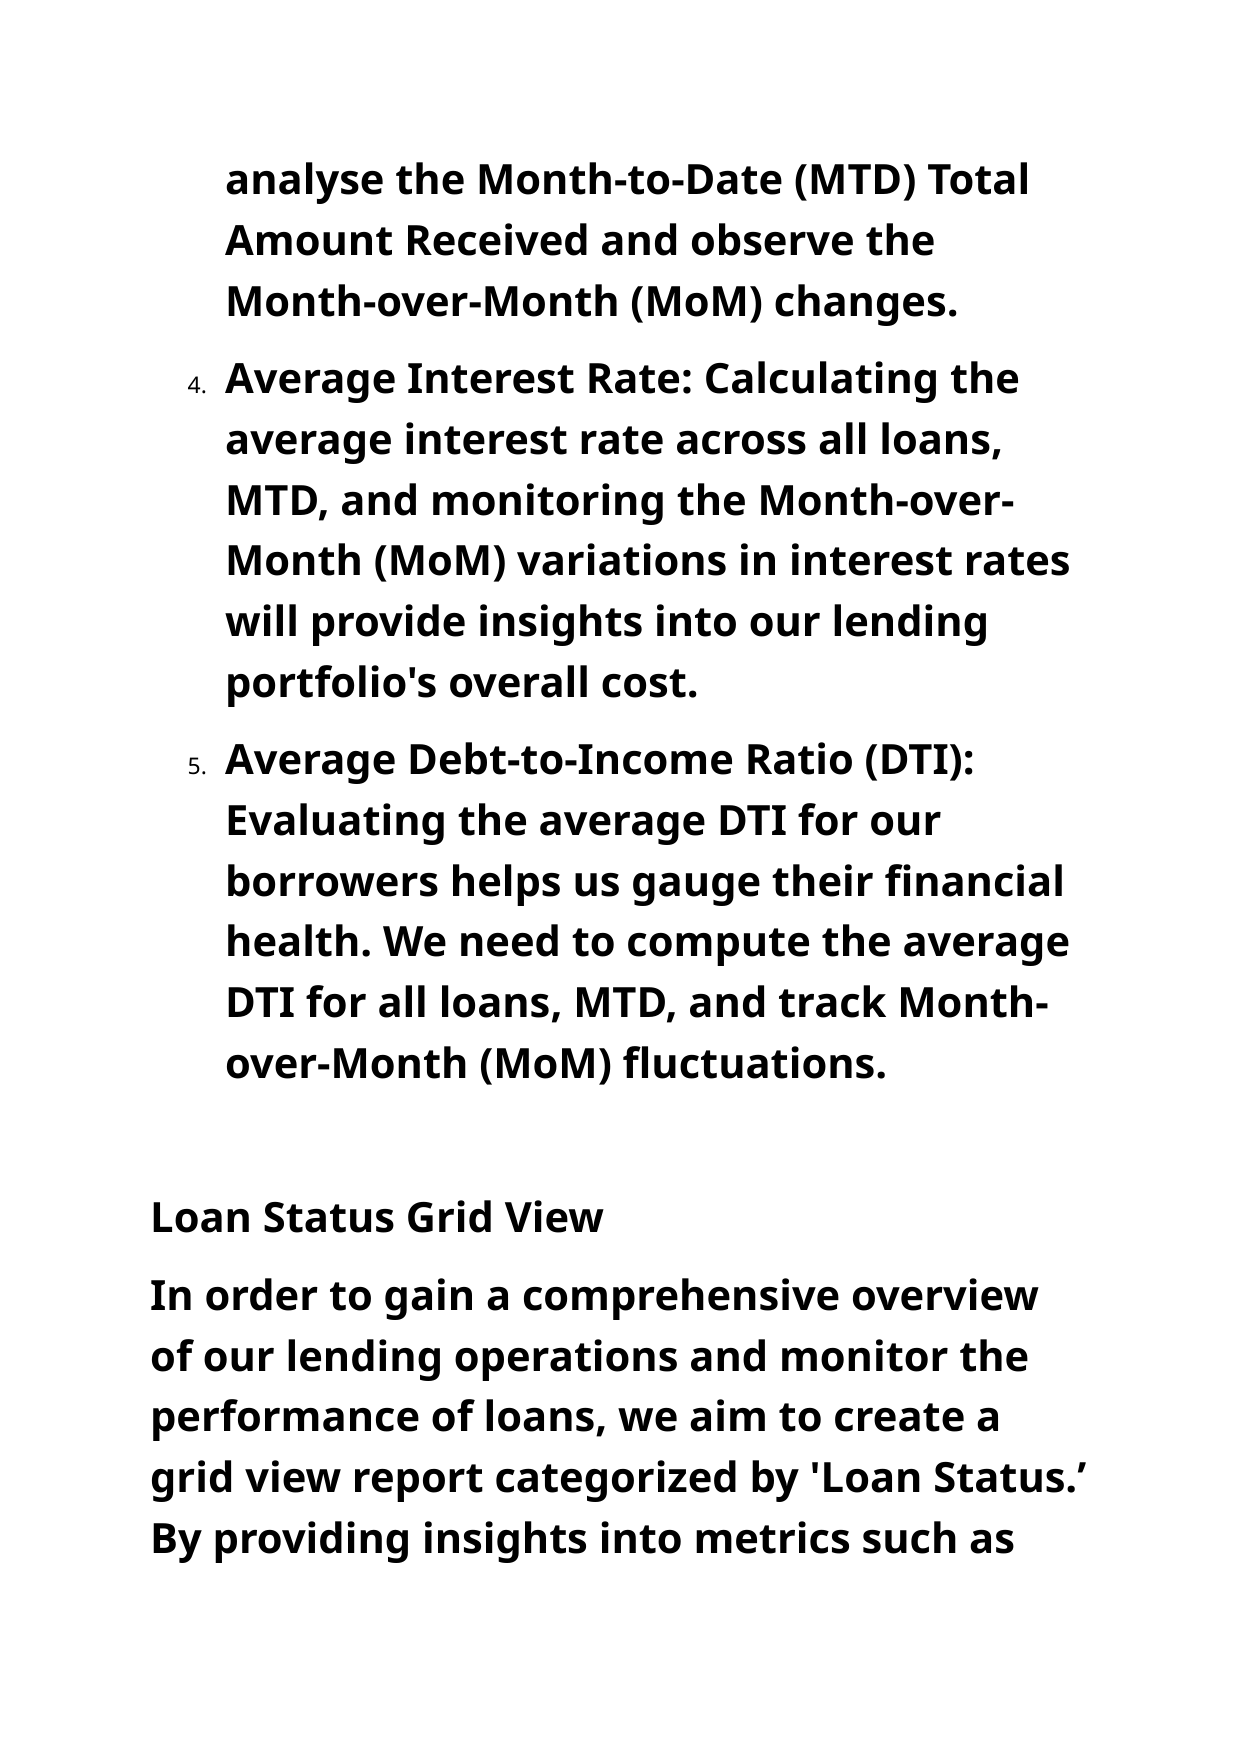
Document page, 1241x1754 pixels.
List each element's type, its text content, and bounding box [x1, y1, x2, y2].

list Average Interest Rate: Calculating the average interest rate across all loans, MTD, and monitoring the Month-over-Month (MoM) variations in interest rates will provide insights into our lending portfolio's overall cost. [187, 349, 1090, 709]
list Average Debt-to-Income Ratio (DTI): Evaluating the average DTI for our borrowers helps us gauge their financial health. We need to compute the average DTI for all loans, MTD, and track Month-over-Month (MoM) fluctuations. [187, 730, 1090, 1090]
text Loan Status Grid View [150, 1188, 1090, 1245]
list analyse the Month-to-Date (MTD) Total Amount Received and observe the Month-over-Month (MoM) changes. [187, 150, 1090, 328]
text In order to gain a comprehensive overview of our lending operations and monitor the performance of loans, we aim to create a grid view report categorized by 'Loan Status.’ By providing insights into metrics such as [150, 1266, 1090, 1565]
